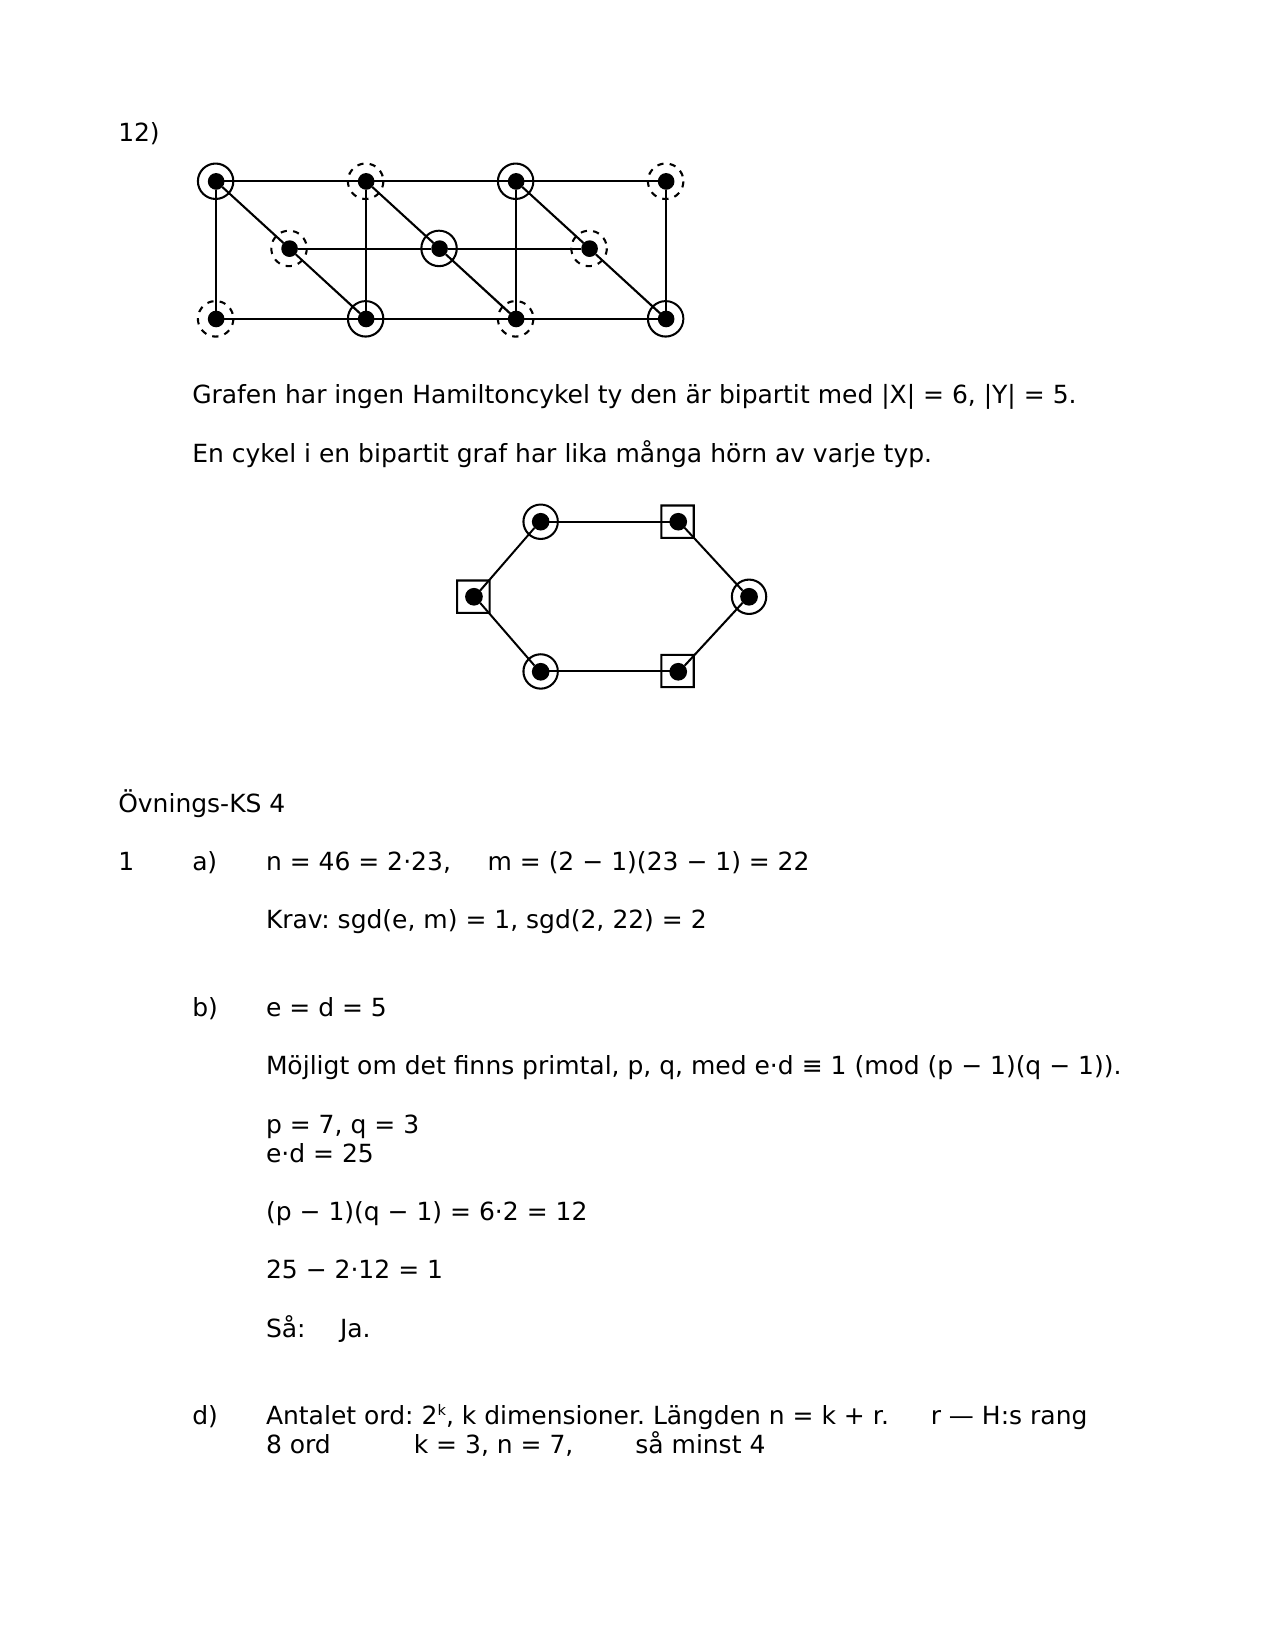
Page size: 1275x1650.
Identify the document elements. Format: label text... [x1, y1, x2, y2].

text (p − 1)(q − 1) = 6⋅2 = 12 [118, 1197, 1157, 1226]
text 25 − 2⋅12 = 1 [118, 1256, 1157, 1285]
text e⋅d = 25 [118, 1139, 1157, 1168]
text 12) [118, 118, 1157, 147]
text Grafen har ingen Hamiltoncykel ty den är bipartit med |X| = 6, |Y| = 5. [118, 381, 1157, 410]
text Möjligt om det finns primtal, p, q, med e⋅d ≡ 1 (mod (p − 1)(q − 1)). [118, 1051, 1157, 1081]
text p = 7, q = 3 [118, 1110, 1157, 1139]
text Övnings-KS 4 [118, 789, 1157, 818]
text 8 ord k = 3, n = 7, så minst 4 [118, 1431, 1157, 1460]
text En cykel i en bipartit graf har lika många hörn av varje typ. [118, 439, 1157, 468]
text b) e = d = 5 [118, 993, 1157, 1022]
text 1 a) n = 46 = 2⋅23, m = (2 − 1)(23 − 1) = 22 [118, 847, 1157, 876]
text d) Antalet ord: 2k, k dimensioner. Längden n = k + r. r — H:s rang [118, 1401, 1157, 1431]
text Så: Ja. [118, 1314, 1157, 1343]
text Krav: sgd(e, m) = 1, sgd(2, 22) = 2 [118, 906, 1157, 935]
